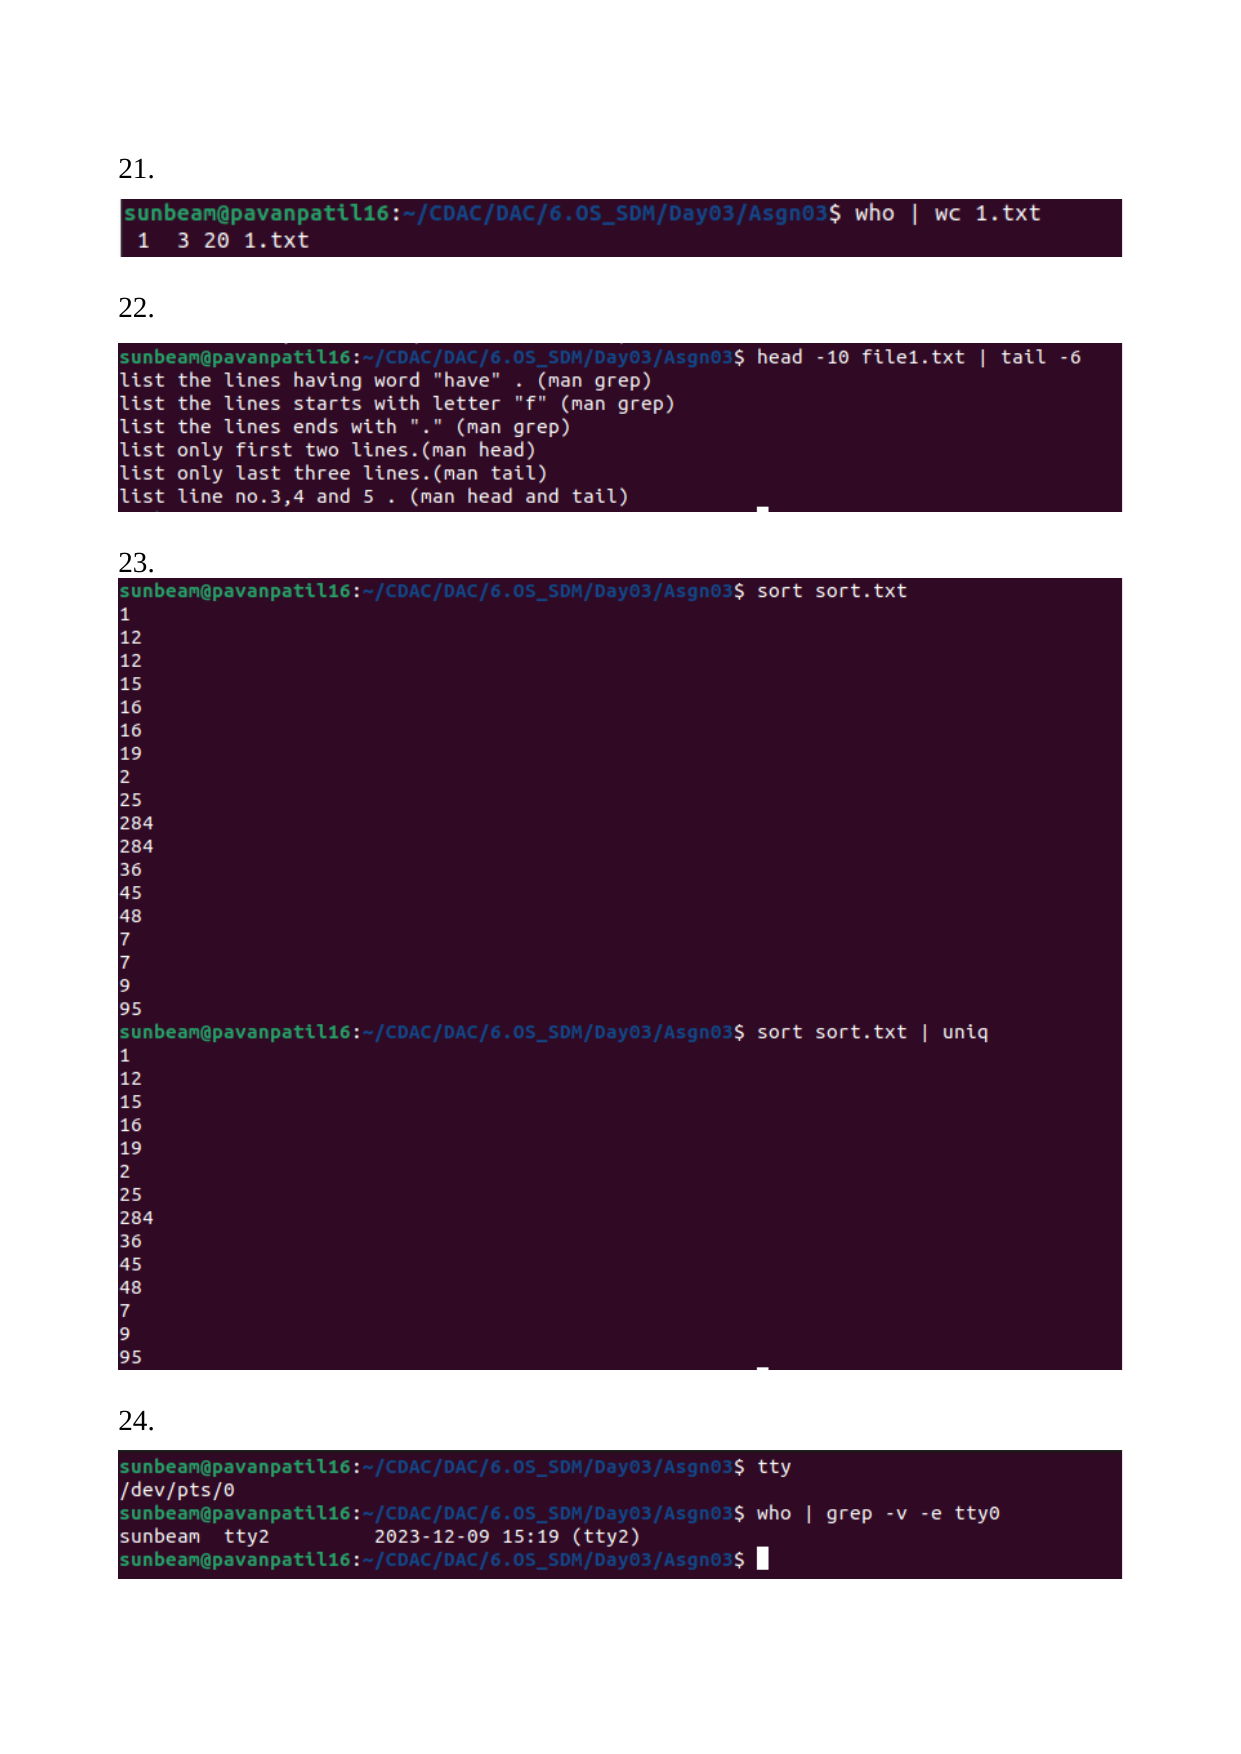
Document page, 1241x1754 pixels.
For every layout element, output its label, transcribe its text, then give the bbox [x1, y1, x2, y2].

text 23. [118, 545, 1122, 578]
picture [118, 578, 1123, 1370]
picture [118, 343, 1123, 512]
text 21. [118, 152, 1122, 185]
text 22. [118, 290, 1122, 324]
picture [118, 199, 1123, 257]
picture [118, 1450, 1123, 1579]
text 24. [118, 1403, 1122, 1436]
